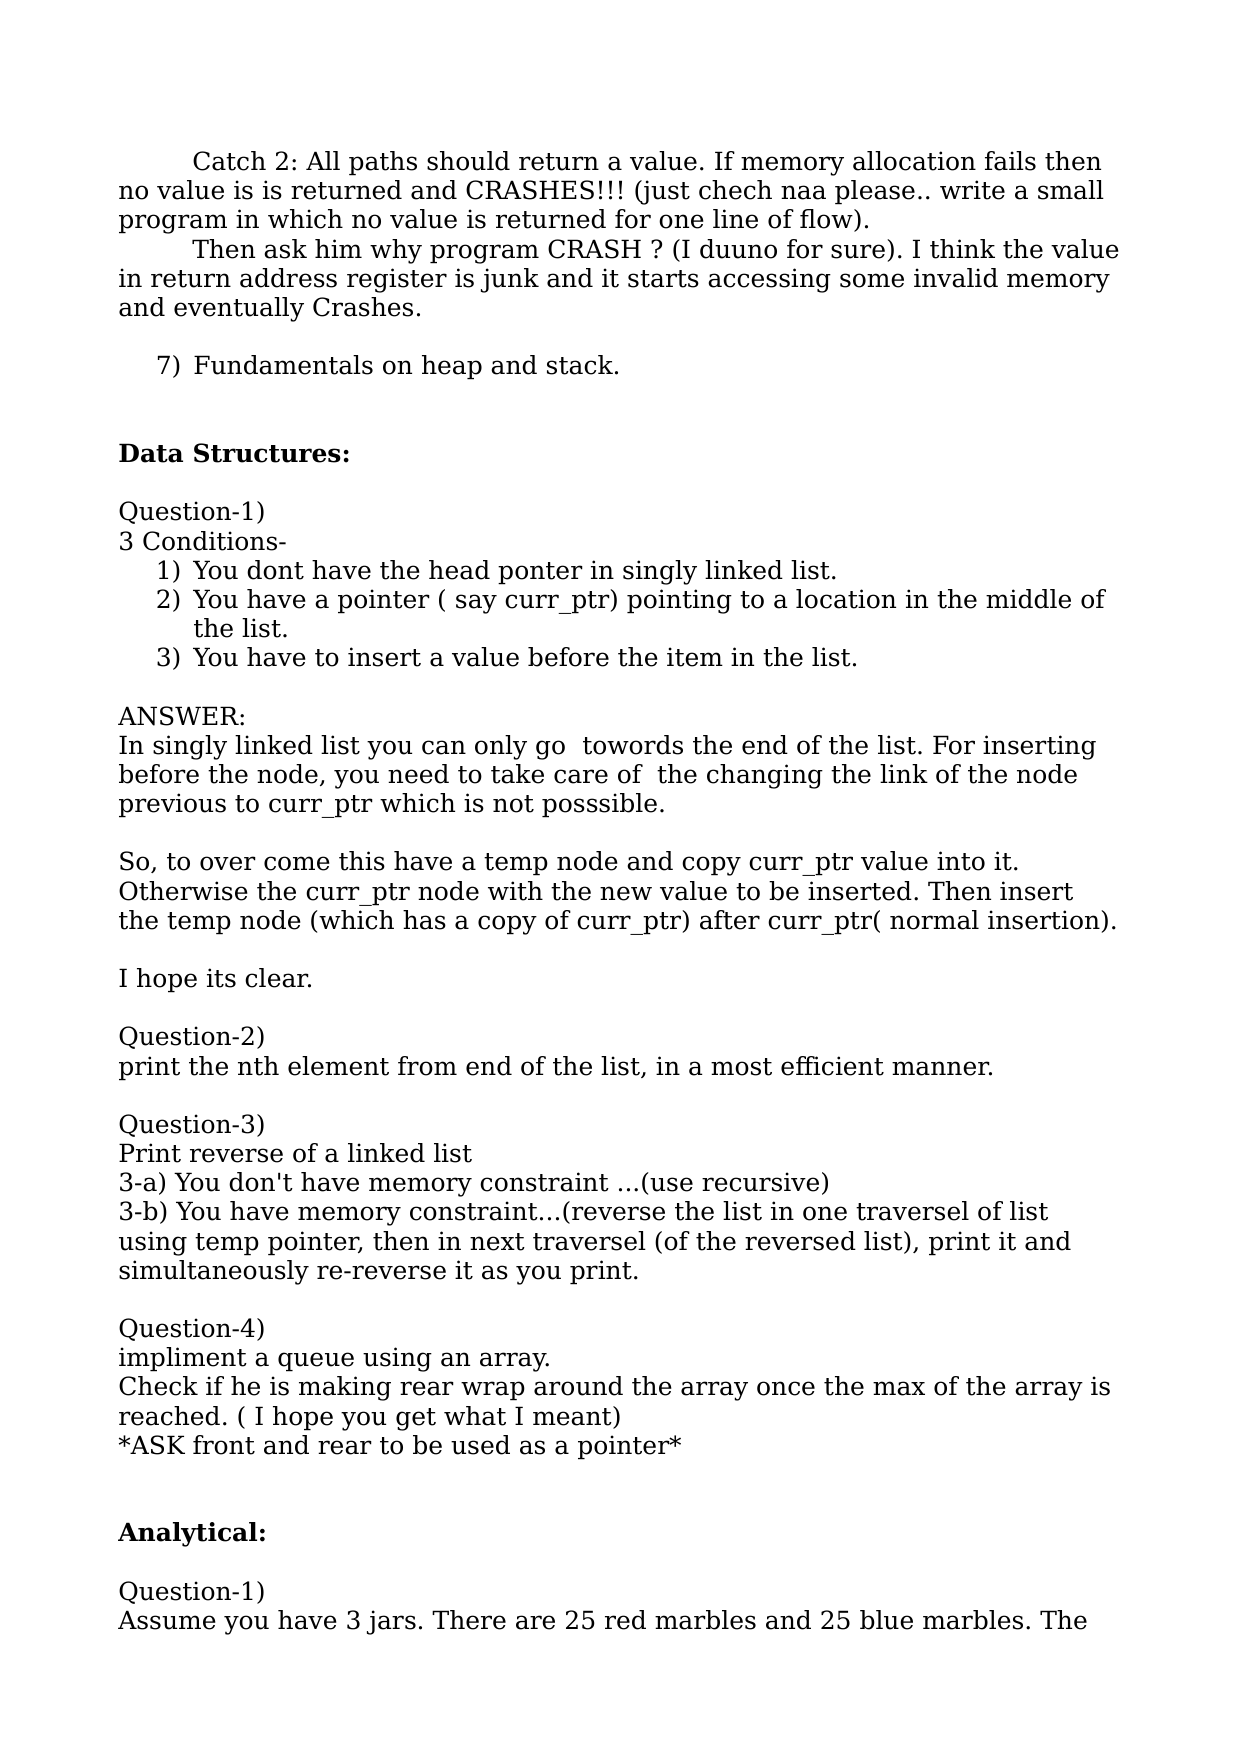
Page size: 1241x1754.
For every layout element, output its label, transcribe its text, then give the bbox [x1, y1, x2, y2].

text print the nth element from end of the list, in a most efficient manner. [118, 1052, 1122, 1081]
text Question-4) [118, 1314, 1122, 1343]
text Print reverse of a linked list [118, 1139, 1122, 1168]
text Catch 2: All paths should return a value. If memory allocation fails then no value is is returned and CRASHES!!! (just chech naa please.. write a small program in which no value is returned for one line of flow). [118, 147, 1122, 235]
text 3-b) You have memory constraint...(reverse the list in one traversel of list using temp pointer, then in next traversel (of the reversed list), print it and simultaneously re-reverse it as you print. [118, 1197, 1122, 1285]
text 3-a) You don't have memory constraint ...(use recursive) [118, 1168, 1122, 1197]
text Assume you have 3 jars. There are 25 red marbles and 25 blue marbles. The [118, 1606, 1122, 1635]
text Analytical: [118, 1518, 1122, 1548]
text 3 Conditions- [118, 527, 1122, 556]
text In singly linked list you can only go towords the end of the list. For inserting before the node, you need to take care of the changing the link of the node previous to curr_ptr which is not posssible. [118, 731, 1122, 818]
text Check if he is making rear wrap around the array once the max of the array is reached. ( I hope you get what I meant) [118, 1372, 1122, 1431]
text Question-3) [118, 1110, 1122, 1139]
text *ASK front and rear to be used as a pointer* [118, 1431, 1122, 1460]
list You have a pointer ( say curr_ptr) pointing to a location in the middle of the list. [156, 585, 1122, 643]
text I hope its clear. [118, 964, 1122, 993]
list You dont have the head ponter in singly linked list. [156, 556, 1122, 585]
text Then ask him why program CRASH ? (I duuno for sure). I think the value in return address register is junk and it starts accessing some invalid memory and eventually Crashes. [118, 235, 1122, 322]
text So, to over come this have a temp node and copy curr_ptr value into it. Otherwise the curr_ptr node with the new value to be inserted. Then insert the temp node (which has a copy of curr_ptr) after curr_ptr( normal insertion). [118, 847, 1122, 935]
text impliment a queue using an array. [118, 1343, 1122, 1372]
list You have to insert a value before the item in the list. [156, 643, 1122, 672]
text ANSWER: [118, 702, 1122, 731]
text Question-1) [118, 497, 1122, 527]
list Fundamentals on heap and stack. [156, 351, 1122, 381]
text Data Structures: [118, 439, 1122, 468]
text Question-1) [118, 1577, 1122, 1606]
text Question-2) [118, 1022, 1122, 1052]
